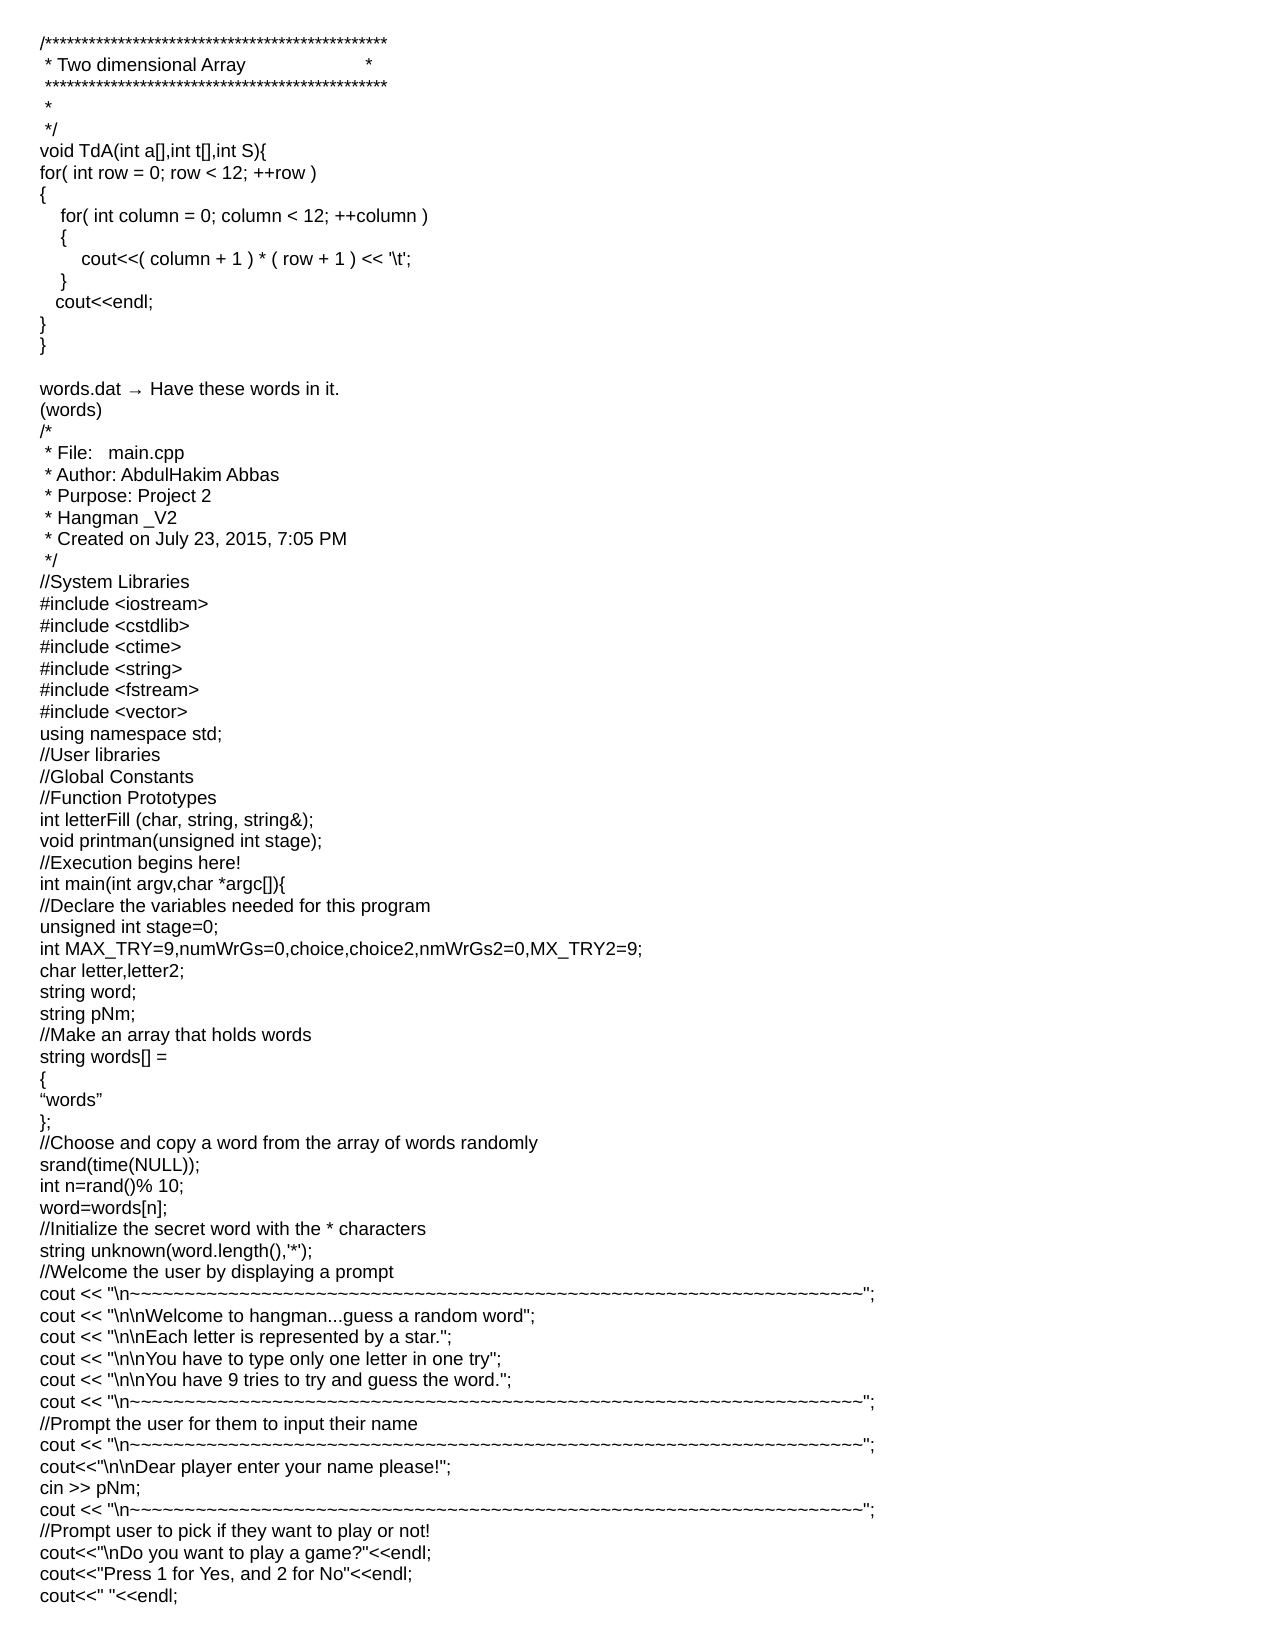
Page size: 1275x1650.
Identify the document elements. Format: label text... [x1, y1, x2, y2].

text void printman(unsigned int stage); [39, 830, 1156, 852]
text } [39, 269, 1156, 291]
text //Make an array that holds words [39, 1024, 1156, 1046]
text //Function Prototypes [39, 787, 1156, 808]
text #include <string> [39, 658, 1156, 679]
text //System Libraries [39, 571, 1156, 593]
text * Hangman _V2 [39, 507, 1156, 528]
text * Purpose: Project 2 [39, 485, 1156, 507]
text string unknown(word.length(),'*'); [39, 1240, 1156, 1261]
text int MAX_TRY=9,numWrGs=0,choice,choice2,nmWrGs2=0,MX_TRY2=9; [39, 938, 1156, 959]
text cout<<"\n\nDear player enter your name please!"; [39, 1455, 1156, 1477]
text //Welcome the user by displaying a prompt [39, 1261, 1156, 1283]
text //Choose and copy a word from the array of words randomly [39, 1132, 1156, 1153]
text { [39, 1067, 1156, 1089]
text string words[] = [39, 1046, 1156, 1067]
text //Initialize the secret word with the * characters [39, 1218, 1156, 1240]
text words.dat → Have these words in it. [39, 377, 1156, 399]
text #include <vector> [39, 701, 1156, 722]
text cout << "\n\nWelcome to hangman...guess a random word"; [39, 1304, 1156, 1326]
text cout << "\n\nYou have to type only one letter in one try"; [39, 1348, 1156, 1369]
text */ [39, 118, 1156, 140]
text (words) [39, 399, 1156, 420]
text //User libraries [39, 744, 1156, 765]
text srand(time(NULL)); [39, 1153, 1156, 1175]
text }; [39, 1110, 1156, 1132]
text string pNm; [39, 1003, 1156, 1024]
text /* [39, 420, 1156, 442]
text cout<<"Press 1 for Yes, and 2 for No"<<endl; [39, 1563, 1156, 1585]
text cin >> pNm; [39, 1477, 1156, 1498]
text void TdA(int a[],int t[],int S){ [39, 140, 1156, 162]
text #include <fstream> [39, 679, 1156, 701]
text { [39, 183, 1156, 205]
text int letterFill (char, string, string&); [39, 808, 1156, 830]
text #include <iostream> [39, 593, 1156, 614]
text string word; [39, 981, 1156, 1003]
text //Declare the variables needed for this program [39, 895, 1156, 916]
text //Prompt the user for them to input their name [39, 1412, 1156, 1434]
text for( int column = 0; column < 12; ++column ) [39, 205, 1156, 226]
text char letter,letter2; [39, 959, 1156, 981]
text cout << "\n~~~~~~~~~~~~~~~~~~~~~~~~~~~~~~~~~~~~~~~~~~~~~~~~~~~~~~~~~~~~~~~~~~~"; [39, 1391, 1156, 1412]
text word=words[n]; [39, 1197, 1156, 1218]
text //Prompt user to pick if they want to play or not! [39, 1520, 1156, 1542]
text { [39, 226, 1156, 248]
text cout << "\n\nEach letter is represented by a star."; [39, 1326, 1156, 1348]
text “words” [39, 1089, 1156, 1110]
text for( int row = 0; row < 12; ++row ) [39, 162, 1156, 183]
text //Global Constants [39, 765, 1156, 787]
text cout<<endl; [39, 291, 1156, 313]
text */ [39, 550, 1156, 571]
text cout<<" "<<endl; [39, 1585, 1156, 1606]
text #include <ctime> [39, 636, 1156, 658]
text * [39, 97, 1156, 118]
text cout<<( column + 1 ) * ( row + 1 ) << '\t'; [39, 248, 1156, 269]
text int n=rand()% 10; [39, 1175, 1156, 1197]
text cout << "\n\nYou have 9 tries to try and guess the word."; [39, 1369, 1156, 1391]
text int main(int argv,char *argc[]){ [39, 873, 1156, 895]
text * File: main.cpp [39, 442, 1156, 463]
text cout << "\n~~~~~~~~~~~~~~~~~~~~~~~~~~~~~~~~~~~~~~~~~~~~~~~~~~~~~~~~~~~~~~~~~~~"; [39, 1434, 1156, 1455]
text using namespace std; [39, 722, 1156, 744]
text } [39, 313, 1156, 334]
text #include <cstdlib> [39, 614, 1156, 636]
text * Two dimensional Array * [39, 54, 1156, 75]
text //Execution begins here! [39, 852, 1156, 873]
text unsigned int stage=0; [39, 916, 1156, 938]
text cout << "\n~~~~~~~~~~~~~~~~~~~~~~~~~~~~~~~~~~~~~~~~~~~~~~~~~~~~~~~~~~~~~~~~~~~"; [39, 1498, 1156, 1520]
text * Created on July 23, 2015, 7:05 PM [39, 528, 1156, 550]
text cout << "\n~~~~~~~~~~~~~~~~~~~~~~~~~~~~~~~~~~~~~~~~~~~~~~~~~~~~~~~~~~~~~~~~~~~"; [39, 1283, 1156, 1304]
text * Author: AbdulHakim Abbas [39, 463, 1156, 485]
text cout<<"\nDo you want to play a game?"<<endl; [39, 1542, 1156, 1563]
text *********************************************** [39, 75, 1156, 97]
text /*********************************************** [39, 32, 1156, 54]
text } [39, 334, 1156, 356]
